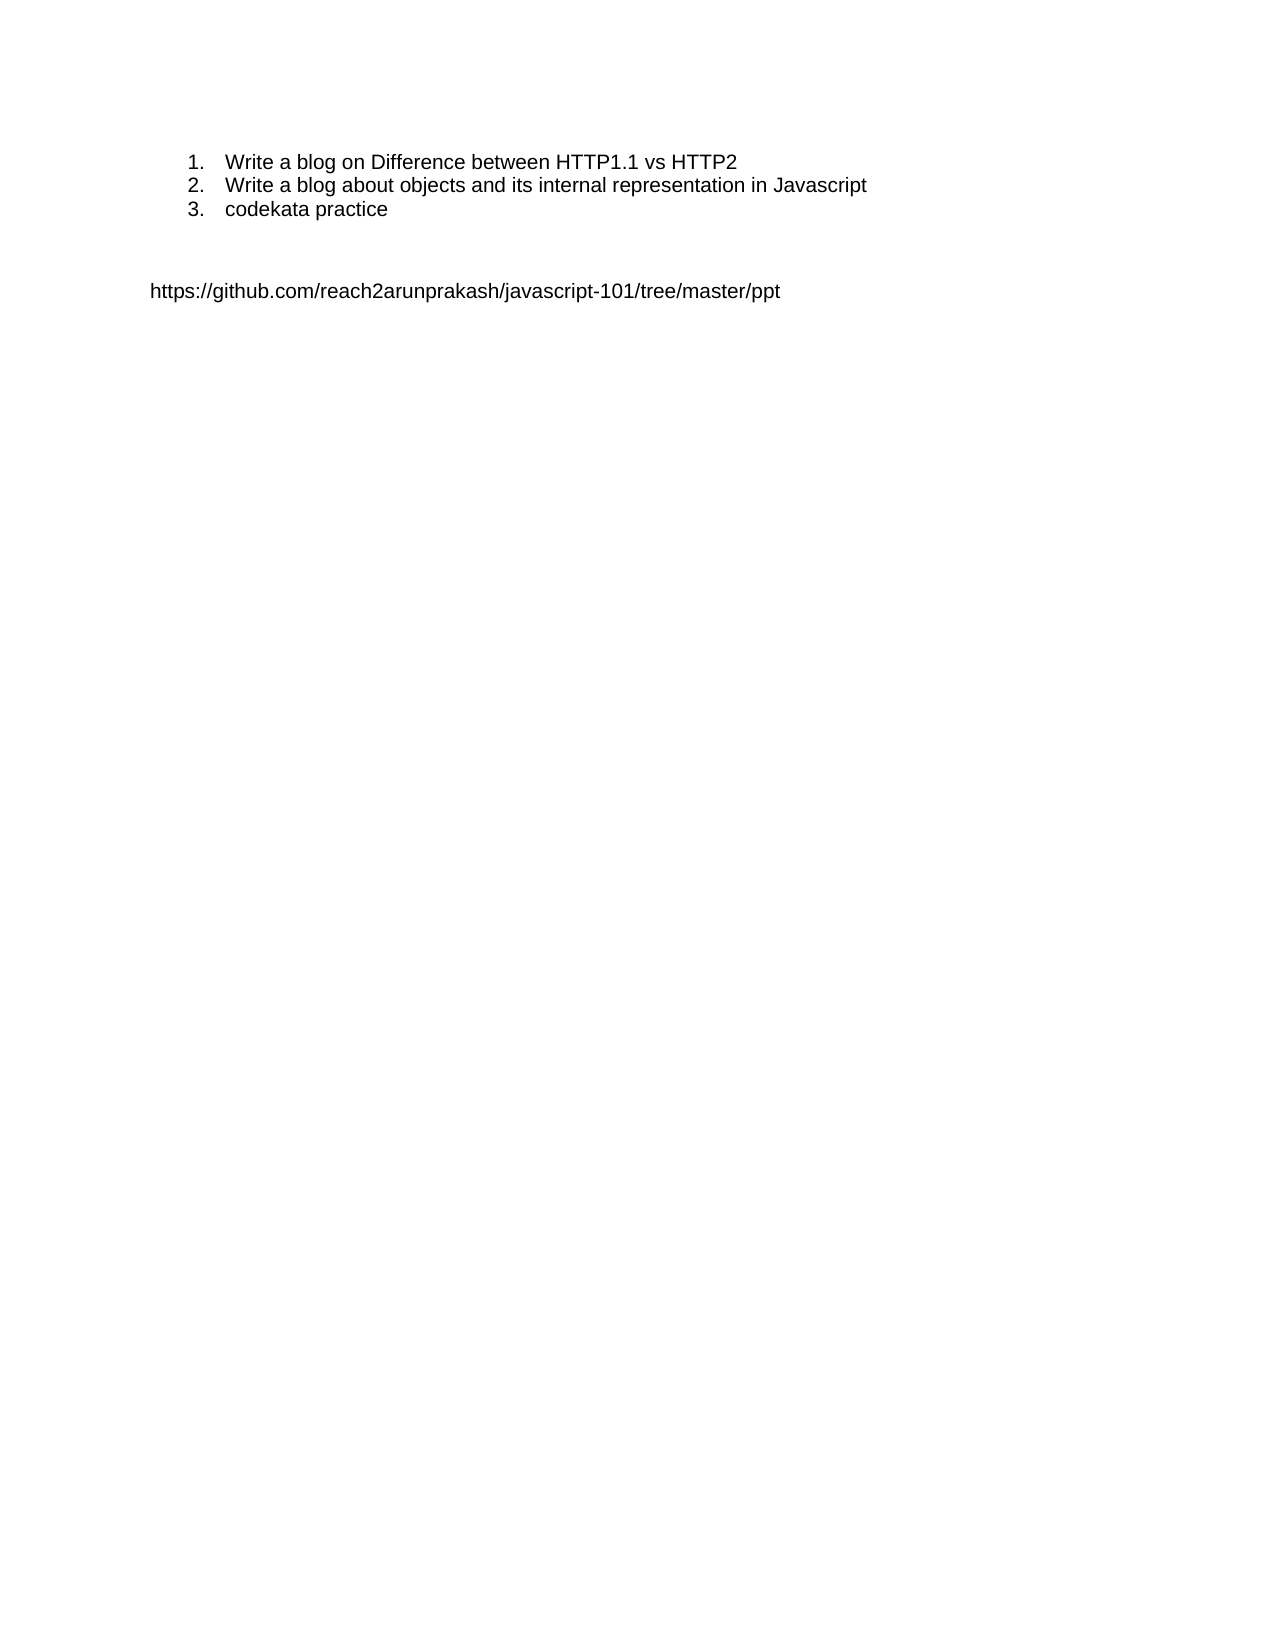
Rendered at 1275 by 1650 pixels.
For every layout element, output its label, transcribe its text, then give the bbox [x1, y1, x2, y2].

list codekata practice [187, 197, 1125, 221]
list Write a blog about objects and its internal representation in Javascript [187, 177, 1125, 197]
text https://github.com/reach2arunprakash/javascript-101/tree/master/ppt [150, 279, 1125, 303]
list Write a blog on Difference between HTTP1.1 vs HTTP2 [187, 150, 1125, 174]
